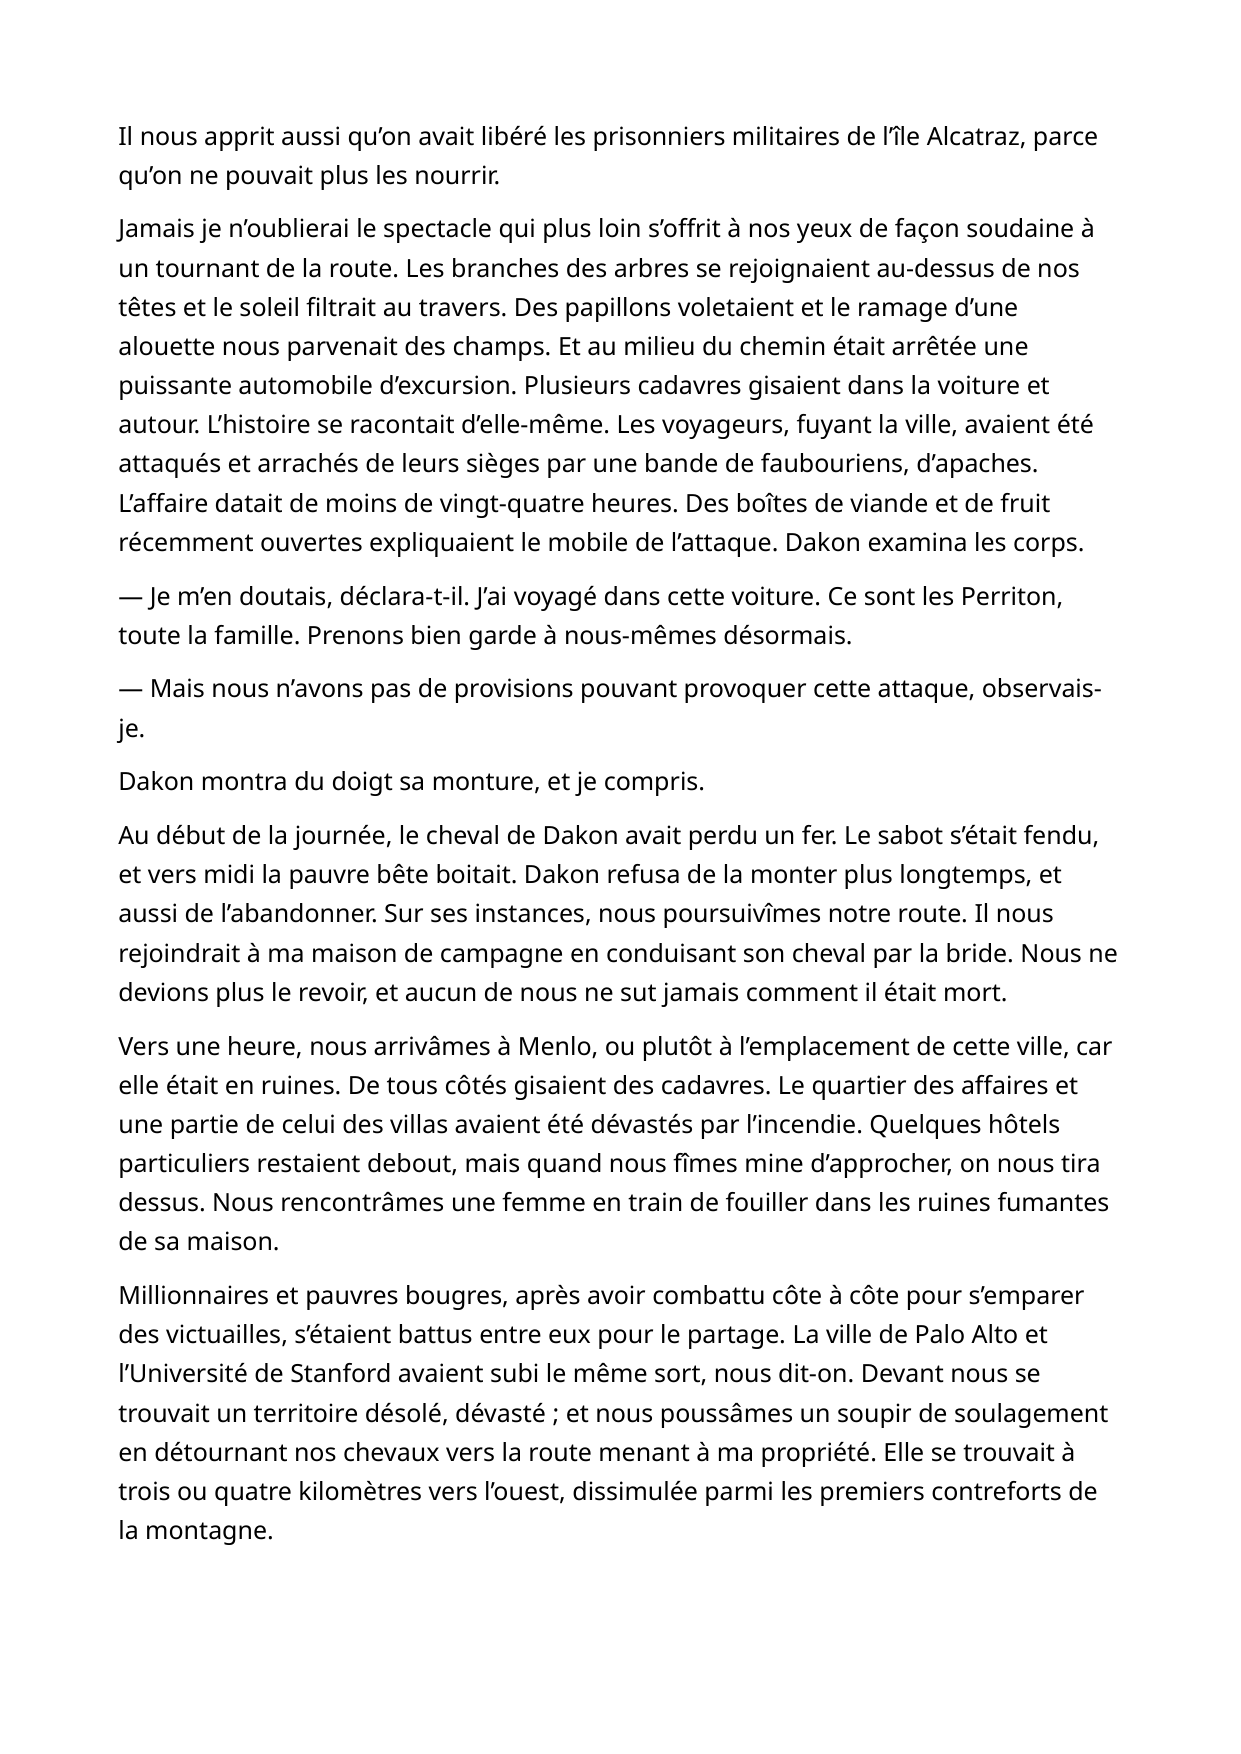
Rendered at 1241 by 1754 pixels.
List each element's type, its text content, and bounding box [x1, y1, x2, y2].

text Dakon montra du doigt sa monture, et je compris. [118, 764, 1122, 798]
text Jamais je n’oublierai le spectacle qui plus loin s’offrit à nos yeux de façon soudaine à un tournant de la route. Les branches des arbres se rejoignaient au-dessus de nos têtes et le soleil filtrait au travers. Des papillons voletaient et le ramage d’une alouette nous parvenait des champs. Et au milieu du chemin était arrêtée une puissante automobile d’excursion. Plusieurs cadavres gisaient dans la voiture et autour. L’histoire se racontait d’elle-même. Les voyageurs, fuyant la ville, avaient été attaqués et arrachés de leurs sièges par une bande de faubouriens, d’apaches. L’affaire datait de moins de vingt-quatre heures. Des boîtes de viande et de fruit récemment ouvertes expliquaient le mobile de l’attaque. Dakon examina les corps. [118, 211, 1122, 558]
text Millionnaires et pauvres bougres, après avoir combattu côte à côte pour s’emparer des victuailles, s’étaient battus entre eux pour le partage. La ville de Palo Alto et l’Université de Stanford avaient subi le même sort, nous dit-on. Devant nous se trouvait un territoire désolé, dévasté ; et nous poussâmes un soupir de soulagement en détournant nos chevaux vers la route menant à ma propriété. Elle se trouvait à trois ou quatre kilomètres vers l’ouest, dissimulée parmi les premiers contreforts de la montagne. [118, 1278, 1122, 1547]
text Il nous apprit aussi qu’on avait libéré les prisonniers militaires de l’île Alcatraz, parce qu’on ne pouvait plus les nourrir. [118, 118, 1122, 191]
text Au début de la journée, le cheval de Dakon avait perdu un fer. Le sabot s’était fendu, et vers midi la pauvre bête boitait. Dakon refusa de la monter plus longtemps, et aussi de l’abandonner. Sur ses instances, nous poursuivîmes notre route. Il nous rejoindrait à ma maison de campagne en conduisant son cheval par la bride. Nous ne devions plus le revoir, et aucun de nous ne sut jamais comment il était mort. [118, 818, 1122, 1008]
text Vers une heure, nous arrivâmes à Menlo, ou plutôt à l’emplacement de cette ville, car elle était en ruines. De tous côtés gisaient des cadavres. Le quartier des affaires et une partie de celui des villas avaient été dévastés par l’incendie. Quelques hôtels particuliers restaient debout, mais quand nous fîmes mine d’approcher, on nous tira dessus. Nous rencontrâmes une femme en train de fouiller dans les ruines fumantes de sa maison. [118, 1028, 1122, 1258]
text — Je m’en doutais, déclara-t-il. J’ai voyagé dans cette voiture. Ce sont les Perriton, toute la famille. Prenons bien garde à nous-mêmes désormais. [118, 578, 1122, 651]
text — Mais nous n’avons pas de provisions pouvant provoquer cette attaque, observais-je. [118, 671, 1122, 744]
